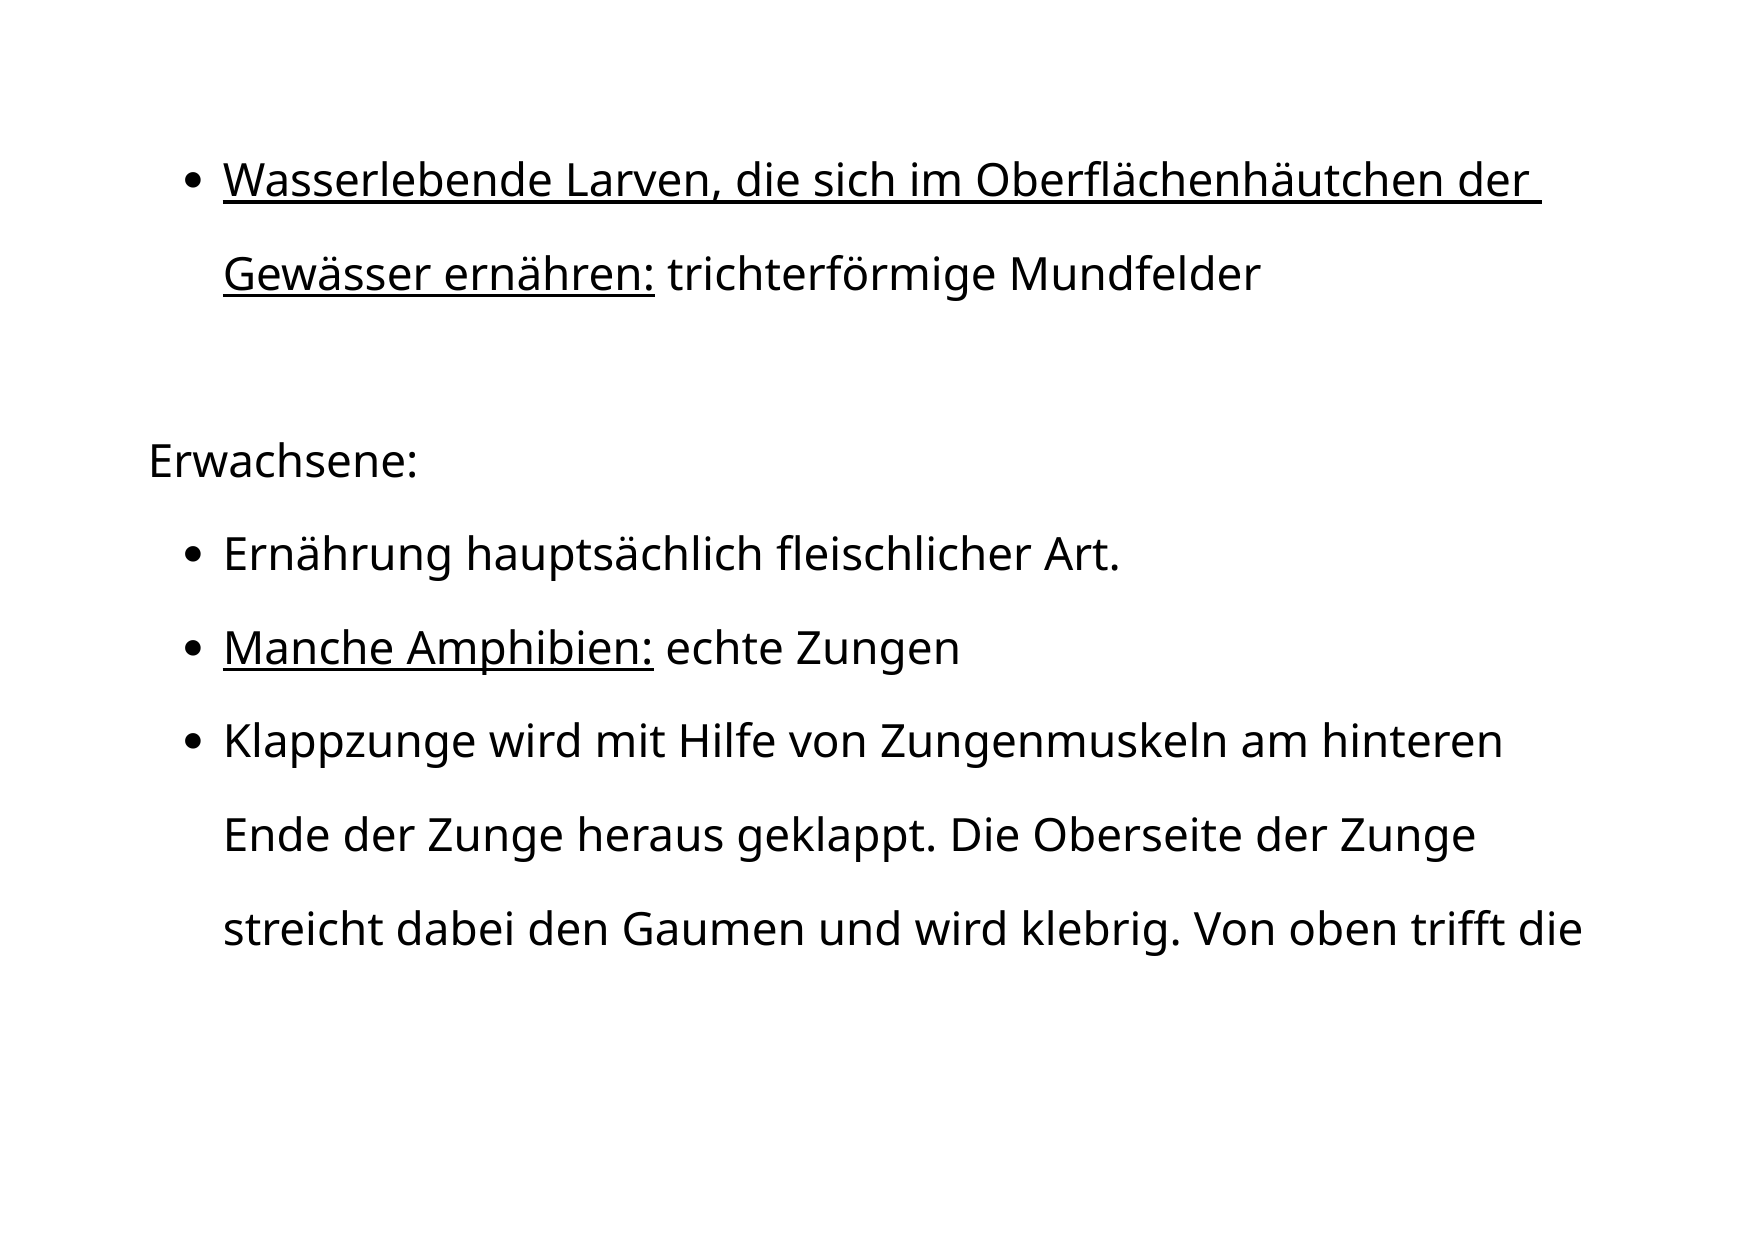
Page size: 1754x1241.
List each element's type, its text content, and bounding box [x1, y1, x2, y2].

list Manche Amphibien: echte Zungen [185, 615, 1606, 678]
text Erwachsene: [148, 428, 1606, 491]
list Ernährung hauptsächlich fleischlicher Art. [185, 522, 1606, 584]
list Wasserlebende Larven, die sich im Oberflächenhäutchen der Gewässer ernähren: trichterförmige Mundfelder [185, 148, 1606, 303]
list Klappzunge wird mit Hilfe von Zungenmuskeln am hinteren Ende der Zunge heraus geklappt. Die Oberseite der Zunge streicht dabei den Gaumen und wird klebrig. Von oben trifft die [185, 709, 1606, 958]
